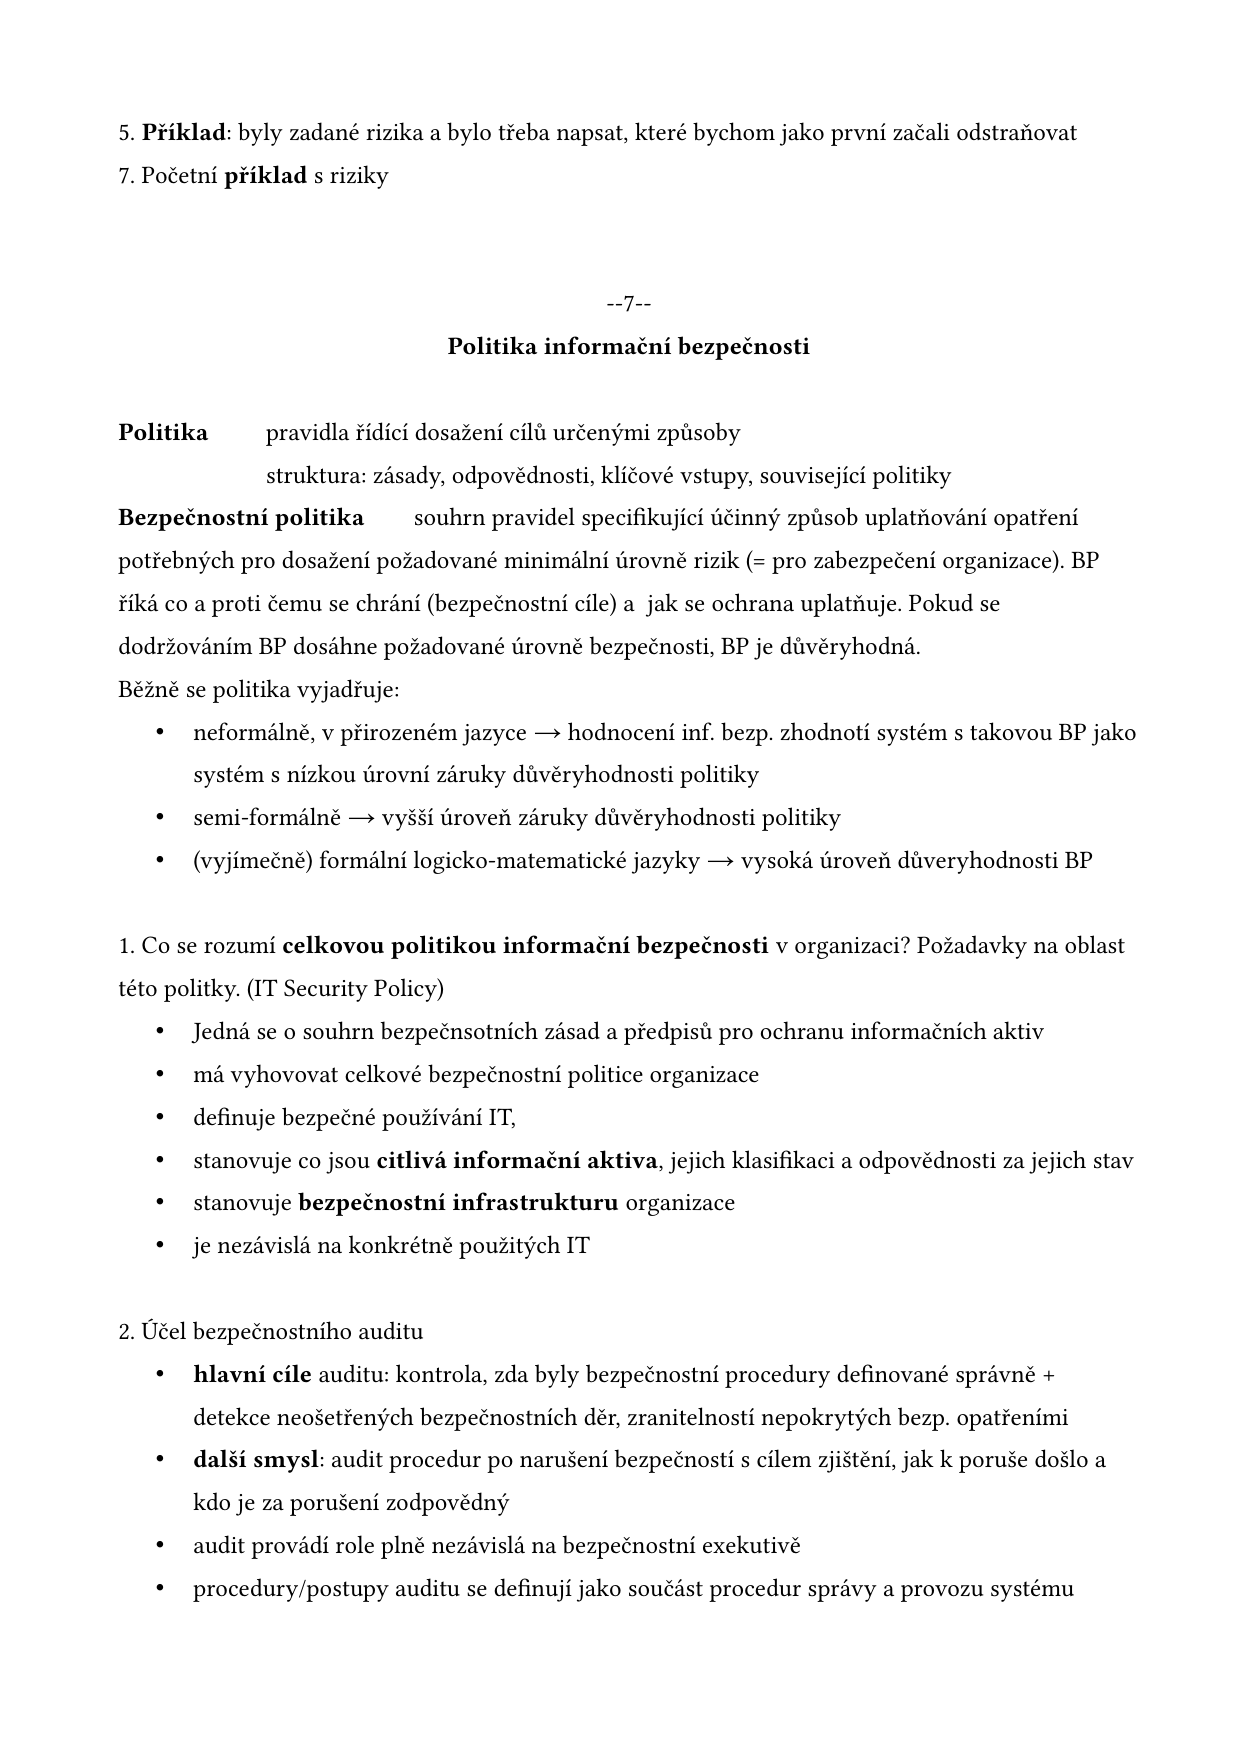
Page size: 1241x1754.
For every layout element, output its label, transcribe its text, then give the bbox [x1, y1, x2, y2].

list semi-formálně → vyšší úroveň záruky důvěryhodnosti politiky [156, 803, 1139, 832]
list má vyhovovat celkové bezpečnostní politice organizace [156, 1060, 1139, 1088]
text 5. Příklad: byly zadané rizika a bylo třeba napsat, které bychom jako první začali odstraňovat [118, 118, 1139, 147]
list hlavní cíle auditu: kontrola, zda byly bezpečnostní procedury definované správně + detekce neošetřených bezpečnostních děr, zranitelností nepokrytých bezp. opatřeními [156, 1360, 1139, 1431]
text --7-- [118, 289, 1139, 318]
list audit provádí role plně nezávislá na bezpečnostní exekutivě [156, 1531, 1139, 1559]
text Politika informační bezpečnosti [118, 332, 1139, 361]
list Jedná se o souhrn bezpečnsotních zásad a předpisů pro ochranu informačních aktiv [156, 1017, 1139, 1046]
text 7. Početní příklad s riziky [118, 161, 1139, 189]
text 1. Co se rozumí celkovou politikou informační bezpečnosti v organizaci? Požadavky na oblast této politky. (IT Security Policy) [118, 932, 1139, 1003]
list neformálně, v přirozeném jazyce → hodnocení inf. bezp. zhodnotí systém s takovou BP jako systém s nízkou úrovní záruky důvěryhodnosti politiky [156, 717, 1139, 789]
list stanovuje bezpečnostní infrastrukturu organizace [156, 1188, 1139, 1217]
text struktura: zásady, odpovědnosti, klíčové vstupy, související politiky [118, 461, 1139, 489]
list je nezávislá na konkrétně použitých IT [156, 1231, 1139, 1260]
text 2. Účel bezpečnostního auditu [118, 1317, 1139, 1345]
text Běžně se politika vyjadřuje: [118, 675, 1139, 703]
text Bezpečnostní politika souhrn pravidel specifikující účinný způsob uplatňování opatření potřebných pro dosažení požadované minimální úrovně rizik (= pro zabezpečení organizace). BP říká co a proti čemu se chrání (bezpečnostní cíle) a jak se ochrana uplatňuje. Pokud se dodržováním BP dosáhne požadované úrovně bezpečnosti, BP je důvěryhodná. [118, 503, 1139, 660]
list (vyjímečně) formální logicko-matematické jazyky → vysoká úroveň důveryhodnosti BP [156, 846, 1139, 874]
list další smysl: audit procedur po narušení bezpečností s cílem zjištění, jak k poruše došlo a kdo je za porušení zodpovědný [156, 1445, 1139, 1517]
list procedury/postupy auditu se definují jako součást procedur správy a provozu systému [156, 1574, 1139, 1602]
text Politika pravidla řídící dosažení cílů určenými způsoby [118, 418, 1139, 446]
list definuje bezpečné používání IT, [156, 1103, 1139, 1131]
list stanovuje co jsou citlivá informační aktiva, jejich klasifikaci a odpovědnosti za jejich stav [156, 1146, 1139, 1174]
